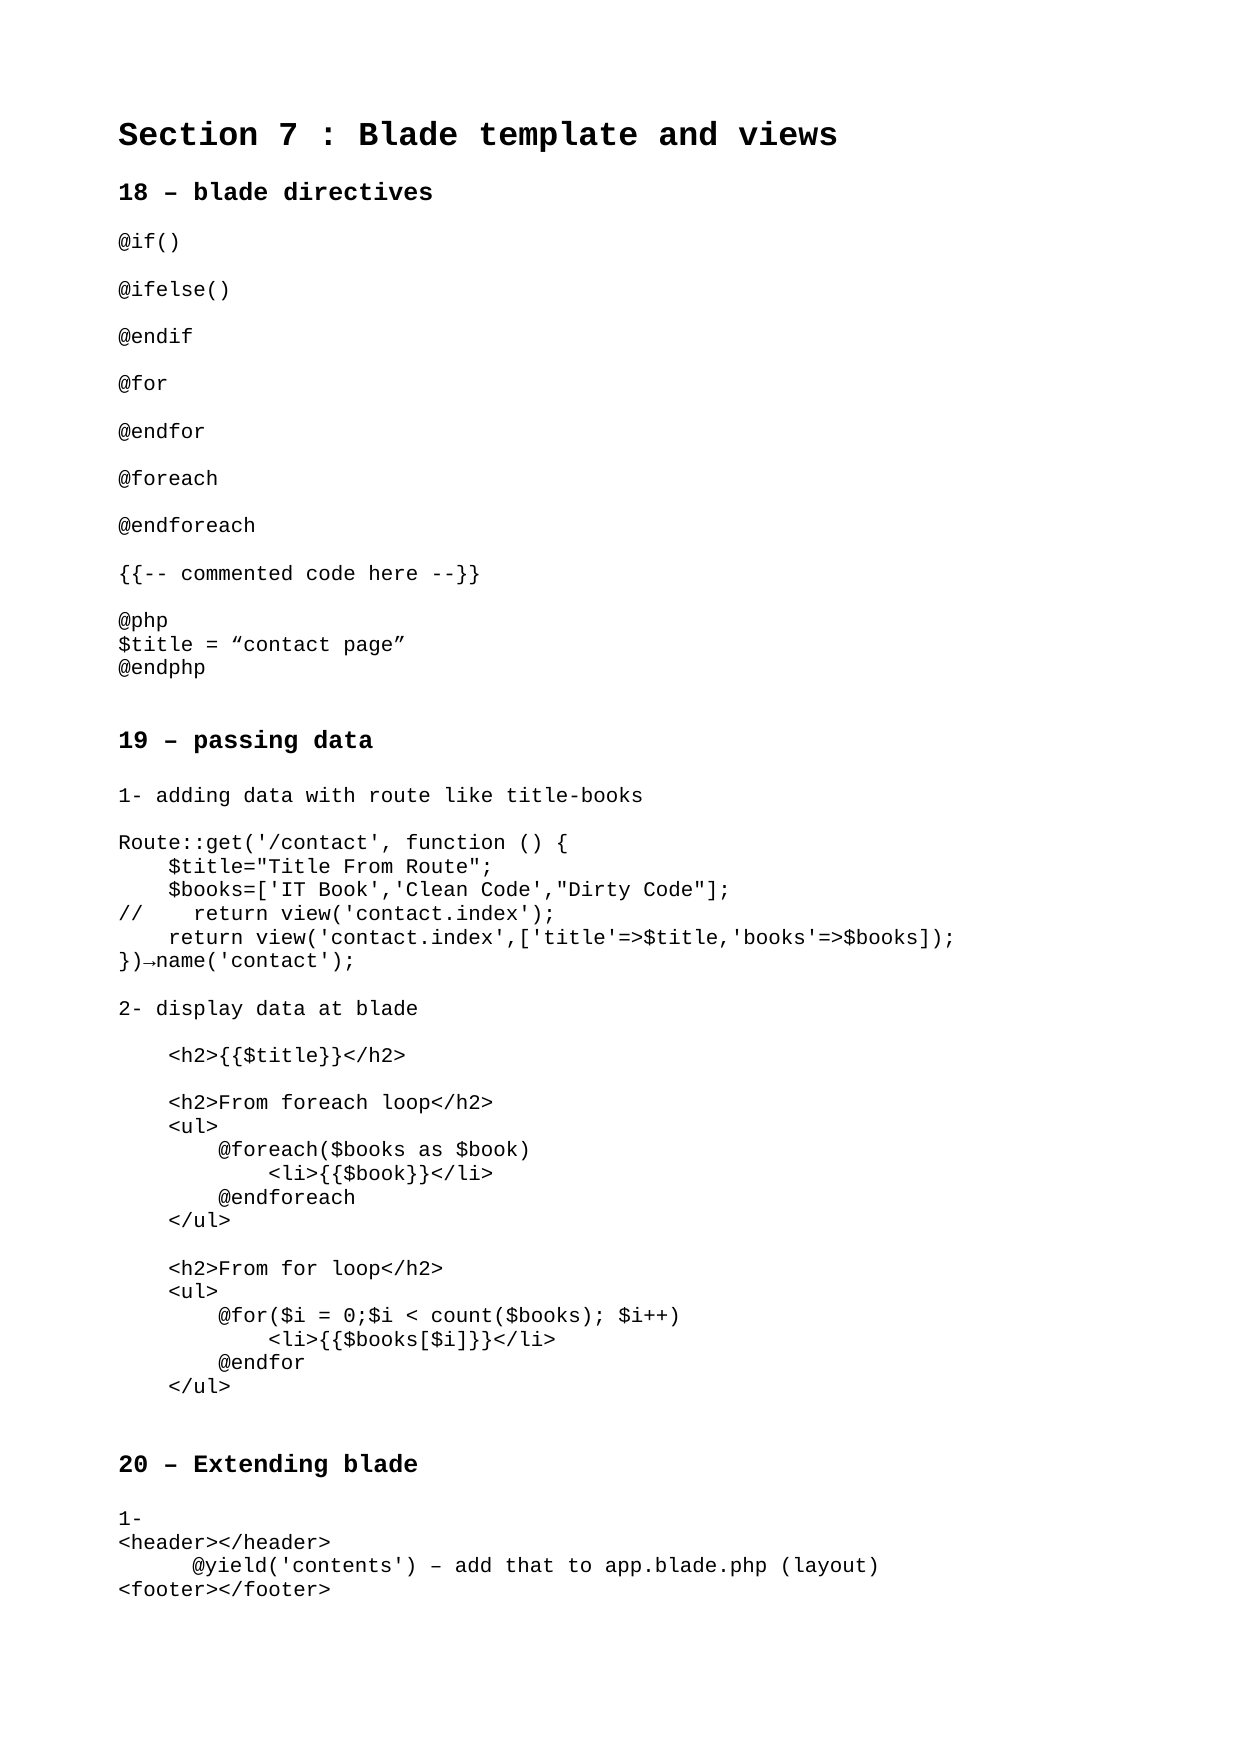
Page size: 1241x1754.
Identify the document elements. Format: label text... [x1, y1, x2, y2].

text @endfor [118, 421, 1122, 444]
text @if() [118, 232, 1122, 255]
text <li>{{$books[$i]}}</li> [118, 1329, 1122, 1352]
text @endif [118, 326, 1122, 350]
text @endfor [118, 1352, 1122, 1376]
text 20 – Extending blade [118, 1452, 1122, 1480]
text @ifelse() [118, 279, 1122, 302]
text @foreach($books as $book) [118, 1139, 1122, 1163]
text </ul> [118, 1376, 1122, 1399]
text @endforeach [118, 1187, 1122, 1210]
text @for($i = 0;$i < count($books); $i++) [118, 1305, 1122, 1329]
text 1- adding data with route like title-books [118, 785, 1122, 808]
text <h2>From for loop</h2> [118, 1258, 1122, 1281]
text </ul> [118, 1210, 1122, 1234]
text // return view('contact.index'); [118, 903, 1122, 927]
text <ul> [118, 1116, 1122, 1139]
text Route::get('/contact', function () { [118, 832, 1122, 856]
text Section 7 : Blade template and views [118, 118, 1122, 156]
text @endphp [118, 657, 1122, 681]
text <h2>{{$title}}</h2> [118, 1045, 1122, 1068]
text })→name('contact'); [118, 950, 1122, 974]
text $title="Title From Route"; [118, 856, 1122, 879]
text @php [118, 610, 1122, 633]
text 18 – blade directives [118, 179, 1122, 208]
text <footer></footer> [118, 1579, 1122, 1603]
text <ul> [118, 1281, 1122, 1305]
text <header></header> [118, 1532, 1122, 1556]
text @yield('contents') – add that to app.blade.php (layout) [118, 1556, 1122, 1579]
text @endforeach [118, 515, 1122, 539]
text 19 – passing data [118, 728, 1122, 756]
text 1- [118, 1508, 1122, 1532]
text return view('contact.index',['title'=>$title,'books'=>$books]); [118, 927, 1122, 950]
text <li>{{$book}}</li> [118, 1163, 1122, 1187]
text {{-- commented code here --}} [118, 563, 1122, 586]
text @for [118, 373, 1122, 397]
text @foreach [118, 468, 1122, 492]
text $books=['IT Book','Clean Code',"Dirty Code"]; [118, 879, 1122, 903]
text <h2>From foreach loop</h2> [118, 1092, 1122, 1116]
text $title = “contact page” [118, 633, 1122, 657]
text 2- display data at blade [118, 998, 1122, 1021]
